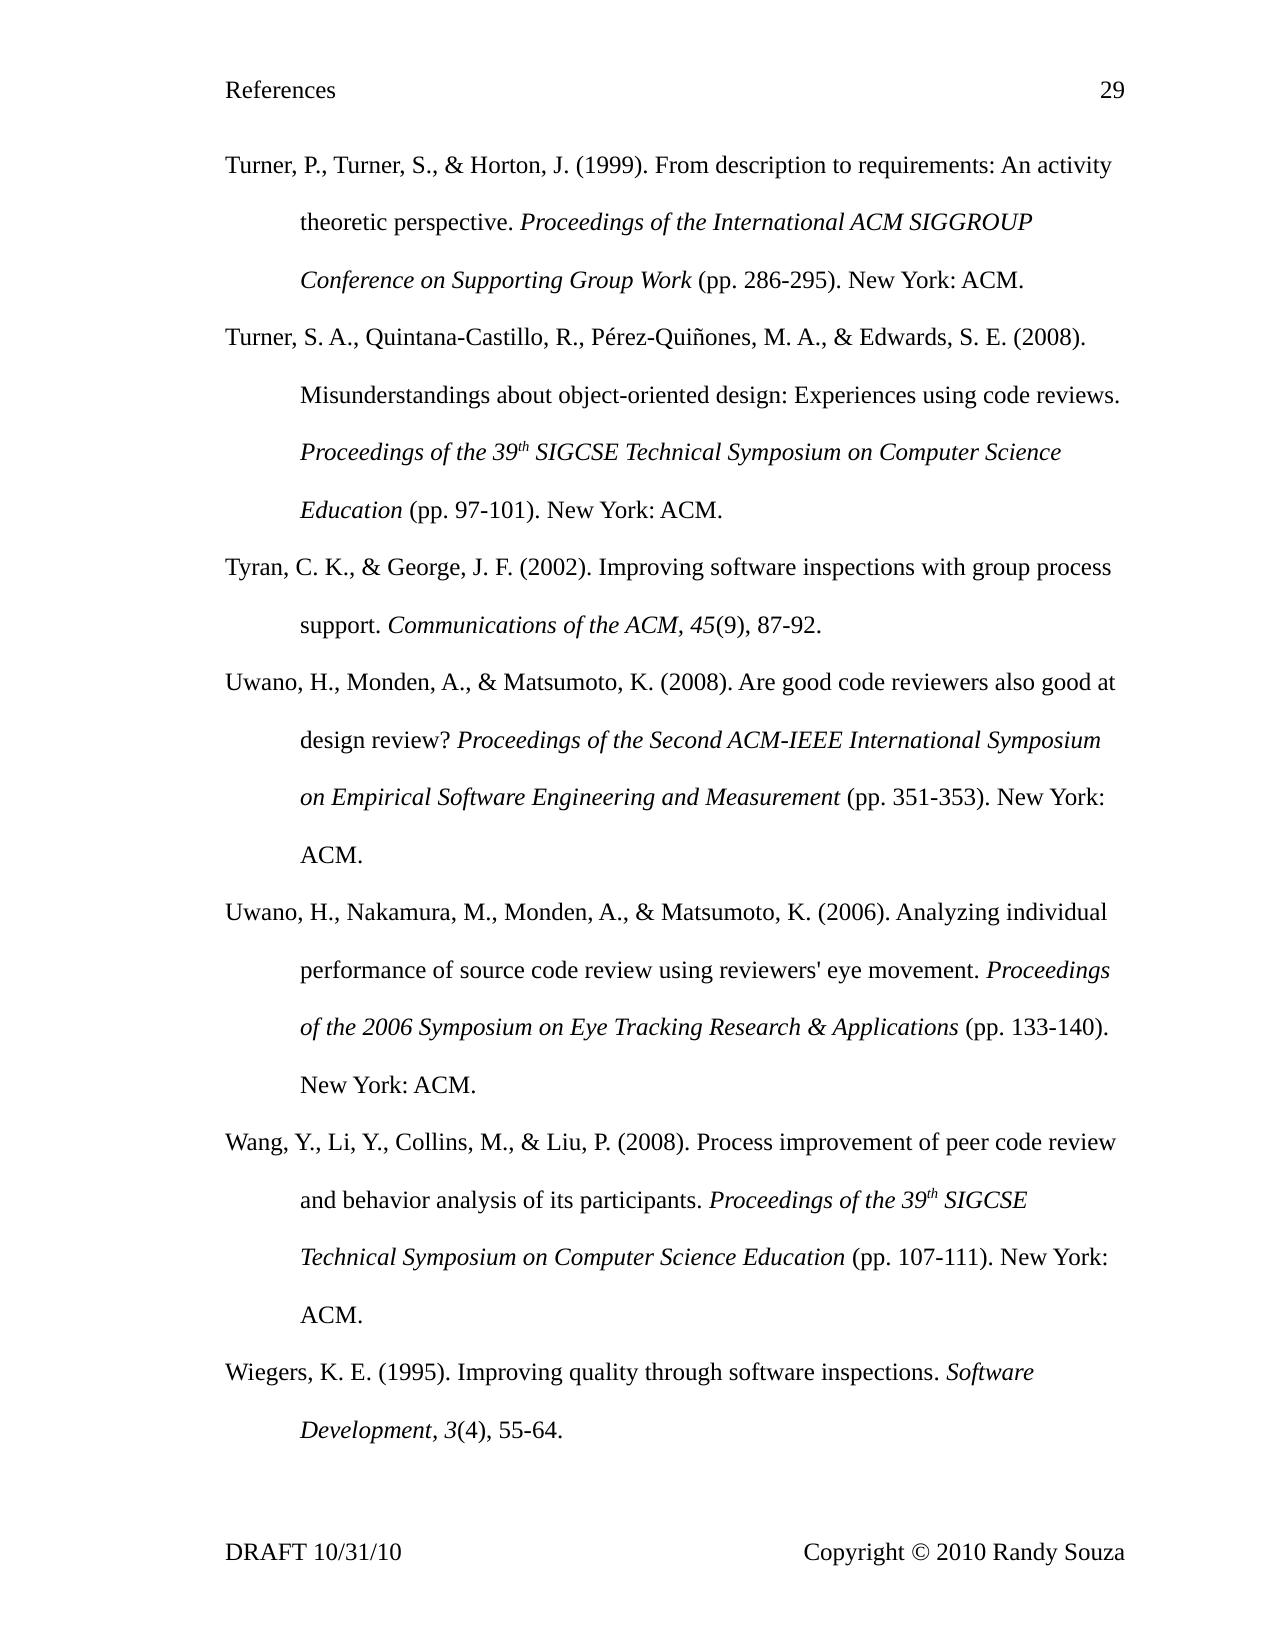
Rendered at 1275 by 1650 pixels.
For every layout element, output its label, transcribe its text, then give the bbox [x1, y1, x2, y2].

text Wiegers, K. E. (1995). Improving quality through software inspections. Software Development, 3(4), 55-64. [225, 1357, 1125, 1444]
text Uwano, H., Monden, A., & Matsumoto, K. (2008). Are good code reviewers also good at design review? Proceedings of the Second ACM-IEEE International Symposium on Empirical Software Engineering and Measurement (pp. 351-353). New York: ACM. [225, 667, 1125, 869]
text Tyran, C. K., & George, J. F. (2002). Improving software inspections with group process support. Communications of the ACM, 45(9), 87-92. [225, 552, 1125, 639]
text Wang, Y., Li, Y., Collins, M., & Liu, P. (2008). Process improvement of peer code review and behavior analysis of its participants. Proceedings of the 39th SIGCSE Technical Symposium on Computer Science Education (pp. 107-111). New York: ACM. [225, 1127, 1125, 1329]
text Turner, S. A., Quintana-Castillo, R., Pérez-Quiñones, M. A., & Edwards, S. E. (2008). Misunderstandings about object-oriented design: Experiences using code reviews. Proceedings of the 39th SIGCSE Technical Symposium on Computer Science Education (pp. 97-101). New York: ACM. [225, 322, 1125, 524]
text Turner, P., Turner, S., & Horton, J. (1999). From description to requirements: An activity theoretic perspective. Proceedings of the International ACM SIGGROUP Conference on Supporting Group Work (pp. 286-295). New York: ACM. [225, 150, 1125, 294]
text Uwano, H., Nakamura, M., Monden, A., & Matsumoto, K. (2006). Analyzing individual performance of source code review using reviewers' eye movement. Proceedings of the 2006 Symposium on Eye Tracking Research & Applications (pp. 133-140). New York: ACM. [225, 897, 1125, 1099]
